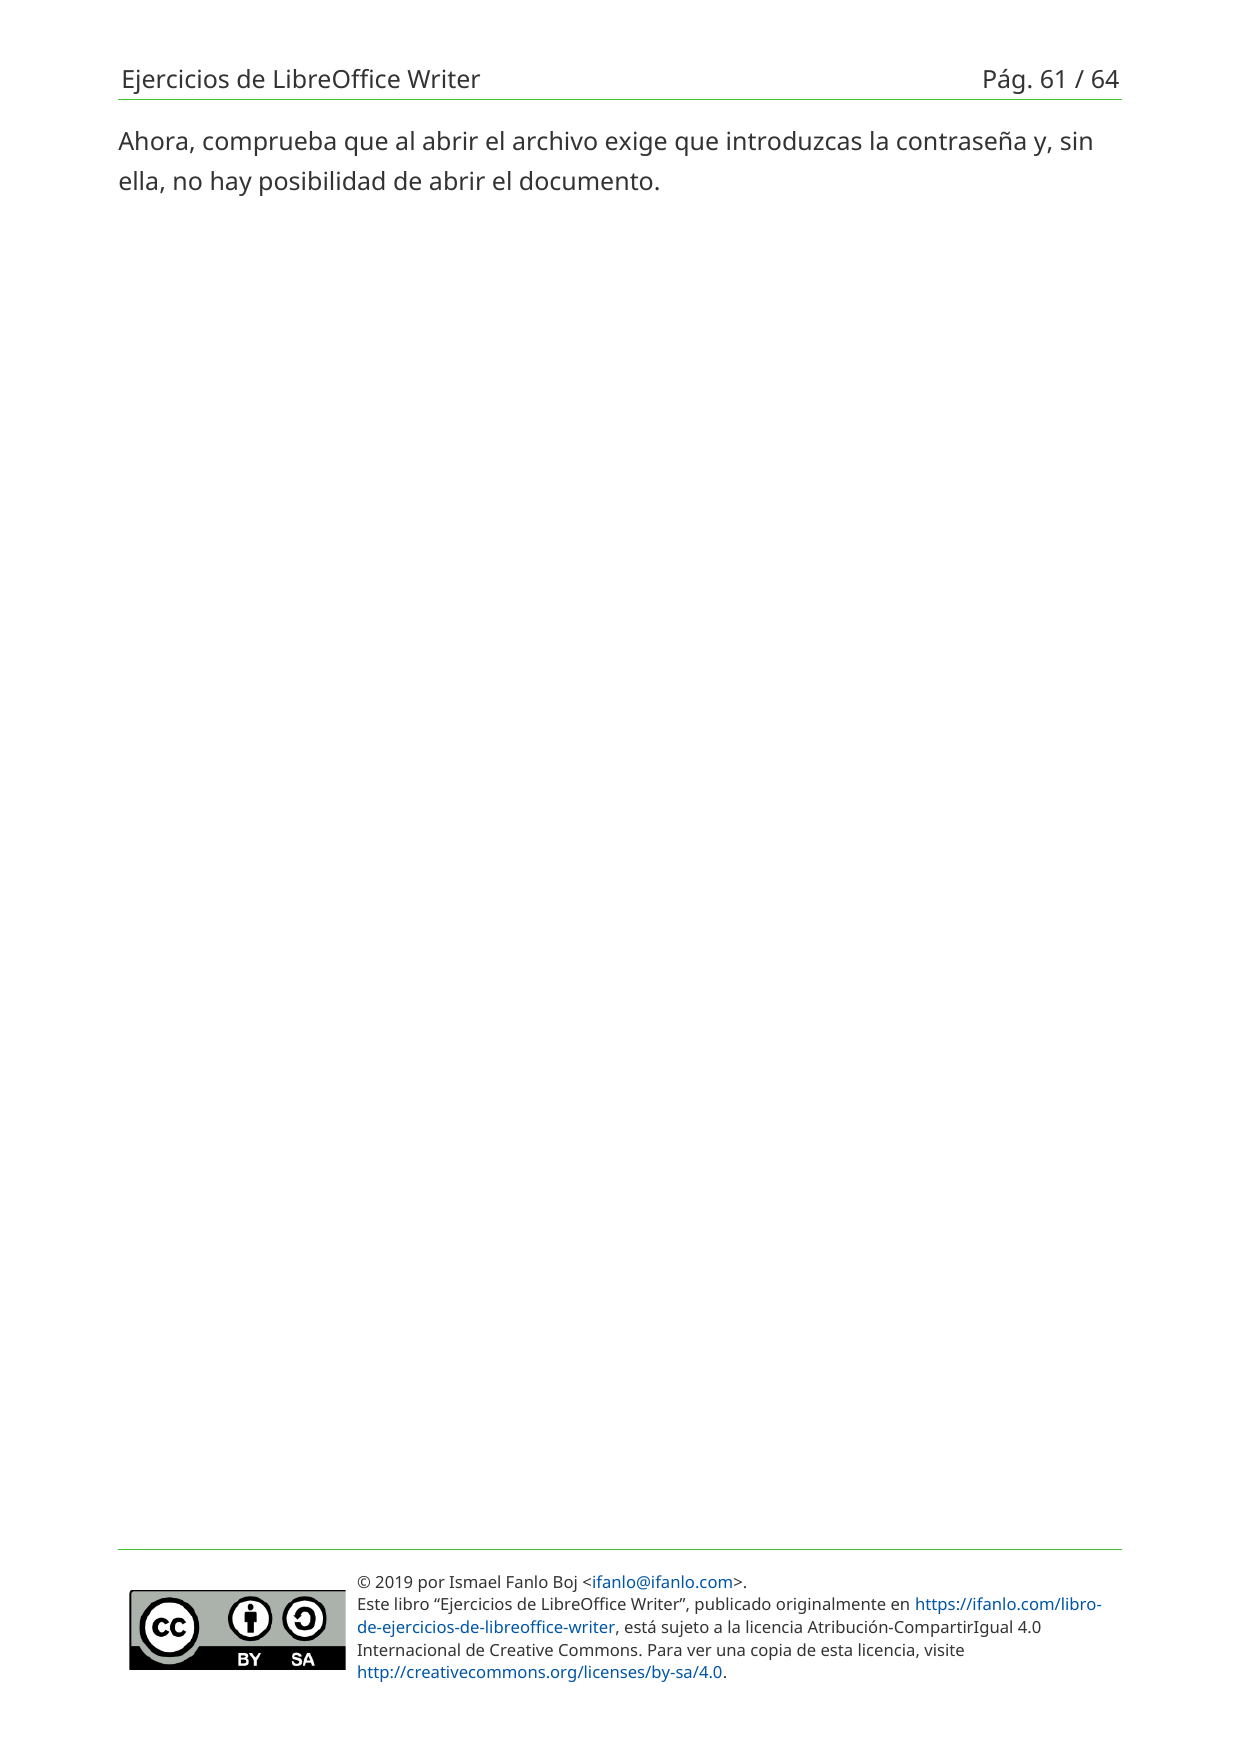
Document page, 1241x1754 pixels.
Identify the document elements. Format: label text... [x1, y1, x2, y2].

text Ahora, comprueba que al abrir el archivo exige que introduzcas la contraseña y, sin ella, no hay posibilidad de abrir el documento. [118, 124, 1122, 197]
picture [129, 1590, 346, 1670]
